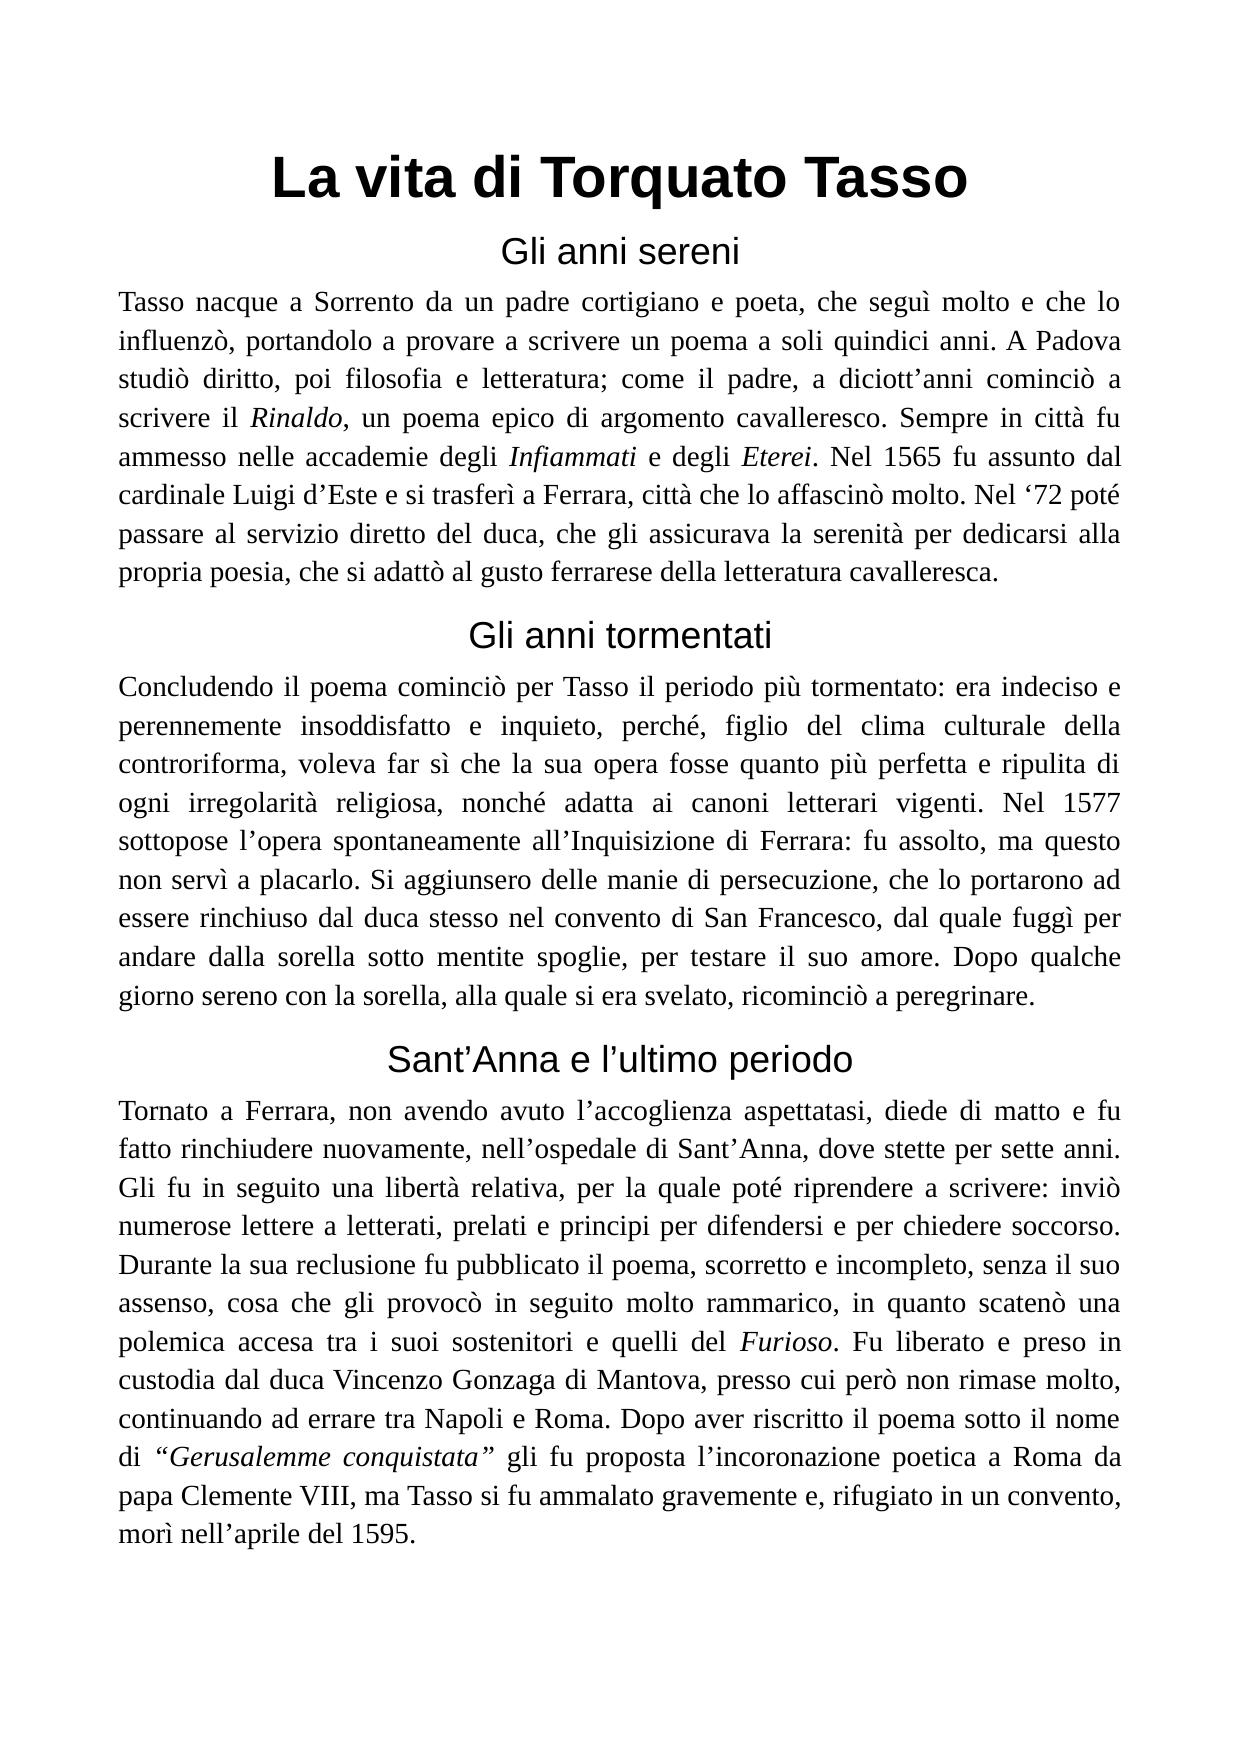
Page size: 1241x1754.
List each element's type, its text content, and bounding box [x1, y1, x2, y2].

text Tasso nacque a Sorrento da un padre cortigiano e poeta, che seguì molto e che lo influenzò, portandolo a provare a scrivere un poema a soli quindici anni. A Padova studiò diritto, poi filosofia e letteratura; come il padre, a diciott’anni cominciò a scrivere il Rinaldo, un poema epico di argomento cavalleresco. Sempre in città fu ammesso nelle accademie degli Infiammati e degli Eterei. Nel 1565 fu assunto dal cardinale Luigi d’Este e si trasferì a Ferrara, città che lo affascinò molto. Nel ‘72 poté passare al servizio diretto del duca, che gli assicurava la serenità per dedicarsi alla propria poesia, che si adattò al gusto ferrarese della letteratura cavalleresca. [118, 284, 1122, 588]
title La vita di Torquato Tasso [118, 143, 1122, 210]
subtitle Sant’Anna e l’ultimo periodo [118, 1037, 1122, 1080]
text Concludendo il poema cominciò per Tasso il periodo più tormentato: era indeciso e perennemente insoddisfatto e inquieto, perché, figlio del clima culturale della controriforma, voleva far sì che la sua opera fosse quanto più perfetta e ripulita di ogni irregolarità religiosa, nonché adatta ai canoni letterari vigenti. Nel 1577 sottopose l’opera spontaneamente all’Inquisizione di Ferrara: fu assolto, ma questo non servì a placarlo. Si aggiunsero delle manie di persecuzione, che lo portarono ad essere rinchiuso dal duca stesso nel convento di San Francesco, dal quale fuggì per andare dalla sorella sotto mentite spoglie, per testare il suo amore. Dopo qualche giorno sereno con la sorella, alla quale si era svelato, ricominciò a peregrinare. [118, 669, 1122, 1011]
subtitle Gli anni sereni [118, 229, 1122, 272]
subtitle Gli anni tormentati [118, 614, 1122, 657]
text Tornato a Ferrara, non avendo avuto l’accoglienza aspettatasi, diede di matto e fu fatto rinchiudere nuovamente, nell’ospedale di Sant’Anna, dove stette per sette anni. Gli fu in seguito una libertà relativa, per la quale poté riprendere a scrivere: inviò numerose lettere a letterati, prelati e principi per difendersi e per chiedere soccorso. Durante la sua reclusione fu pubblicato il poema, scorretto e incompleto, senza il suo assenso, cosa che gli provocò in seguito molto rammarico, in quanto scatenò una polemica accesa tra i suoi sostenitori e quelli del Furioso. Fu liberato e preso in custodia dal duca Vincenzo Gonzaga di Mantova, presso cui però non rimase molto, continuando ad errare tra Napoli e Roma. Dopo aver riscritto il poema sotto il nome di “Gerusalemme conquistata” gli fu proposta l’incoronazione poetica a Roma da papa Clemente VIII, ma Tasso si fu ammalato gravemente e, rifugiato in un convento, morì nell’aprile del 1595. [118, 1093, 1122, 1550]
